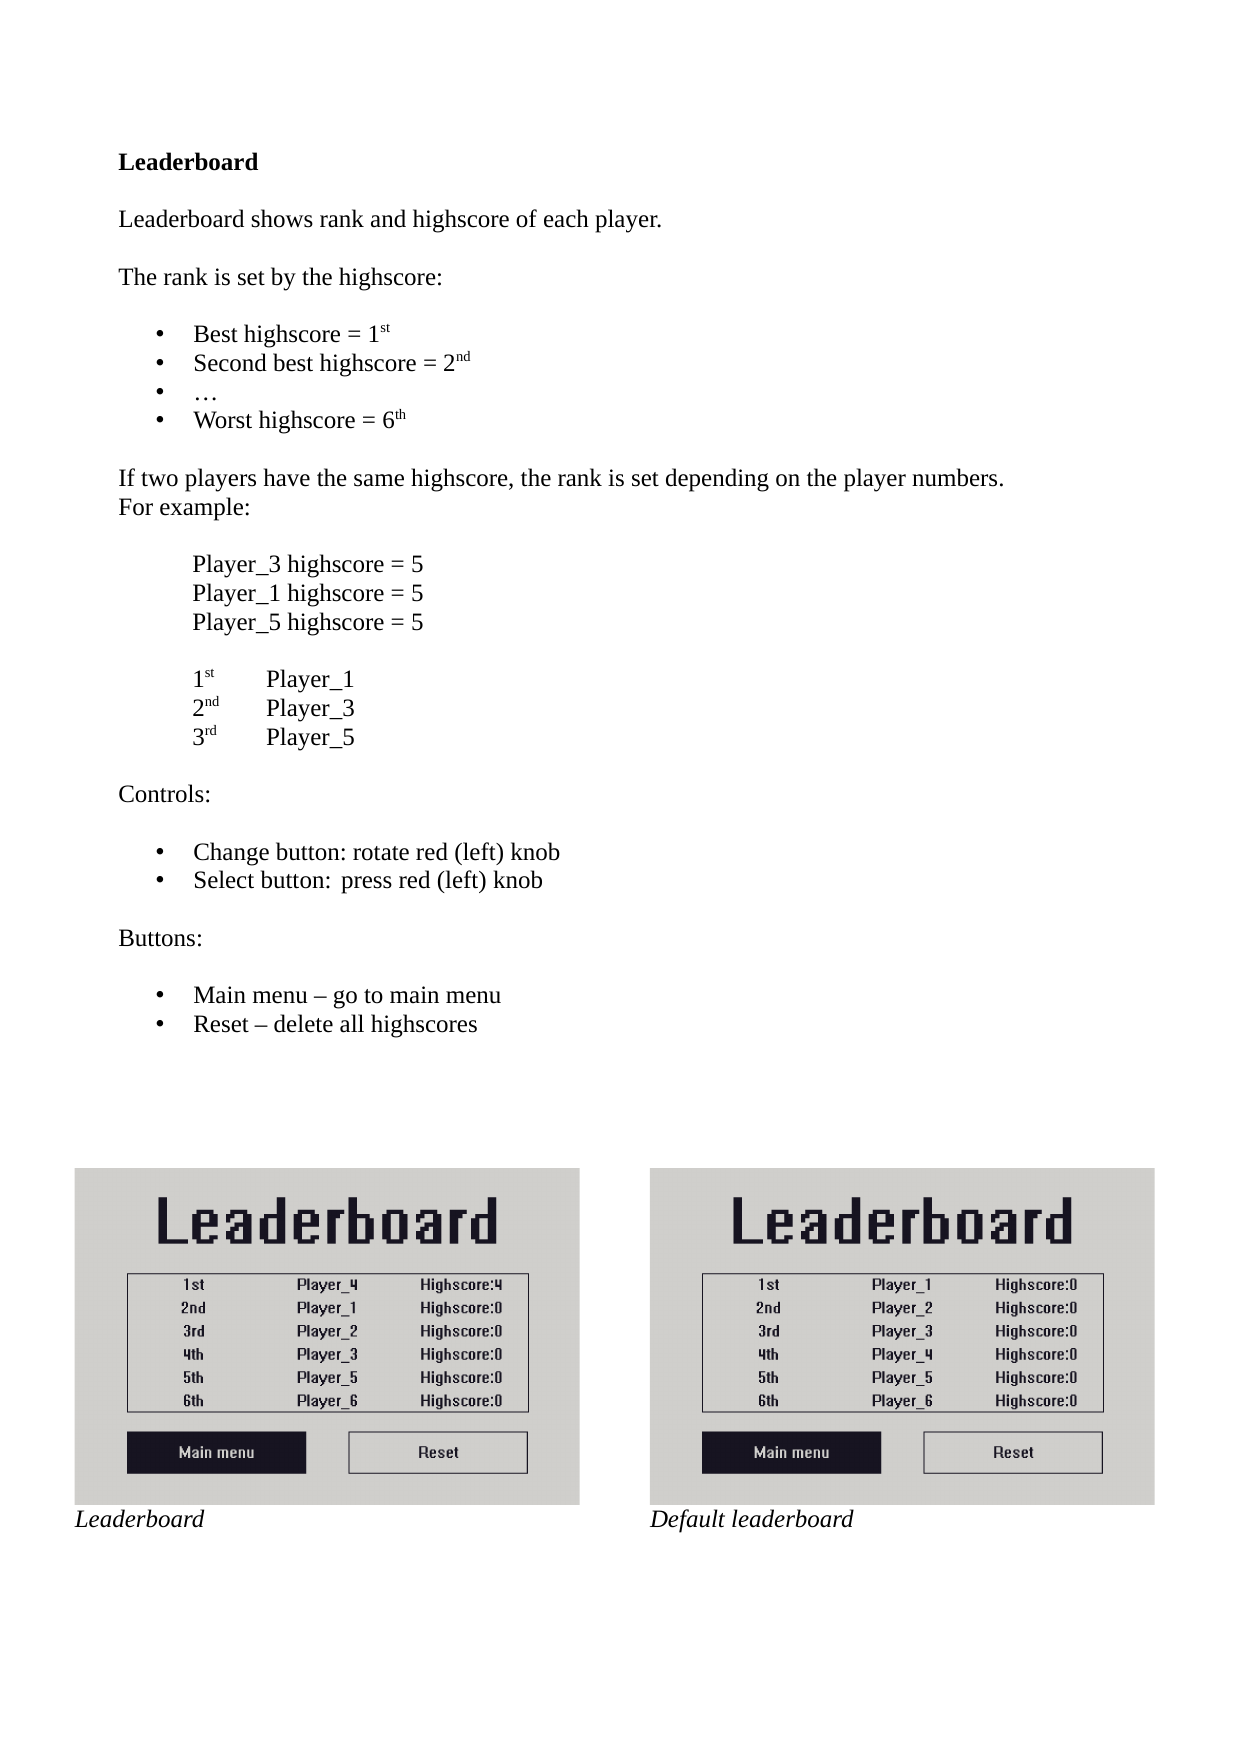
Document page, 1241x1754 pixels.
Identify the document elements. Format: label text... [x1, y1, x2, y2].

text Player_1 highscore = 5 [118, 578, 1122, 607]
text Leaderboard [74, 1505, 579, 1533]
list Reset – delete all highscores [156, 1009, 1122, 1038]
text Player_3 highscore = 5 [118, 549, 1122, 578]
list Change button: rotate red (left) knob [156, 837, 1122, 866]
list Second best highscore = 2nd [156, 348, 1122, 377]
text Player_5 highscore = 5 [118, 607, 1122, 636]
text 1st Player_1 [118, 664, 1122, 693]
text For example: [118, 492, 1122, 521]
list Select button: press red (left) knob [156, 866, 1122, 894]
text 2nd Player_3 [118, 693, 1122, 722]
text If two players have the same highscore, the rank is set depending on the player numbers. [118, 463, 1122, 492]
list Best highscore = 1st [156, 319, 1122, 348]
text Controls: [118, 779, 1122, 808]
list … [156, 377, 1122, 406]
picture [649, 1168, 1155, 1505]
picture [74, 1168, 580, 1505]
list Main menu – go to main menu [156, 981, 1122, 1009]
text 3rd Player_5 [118, 722, 1122, 751]
text Buttons: [118, 923, 1122, 952]
text Leaderboard shows rank and highscore of each player. [118, 204, 1122, 233]
list Worst highscore = 6th [156, 406, 1122, 434]
text Leaderboard [118, 147, 1122, 176]
text The rank is set by the highscore: [118, 262, 1122, 291]
text Default leaderboard [650, 1505, 1154, 1533]
